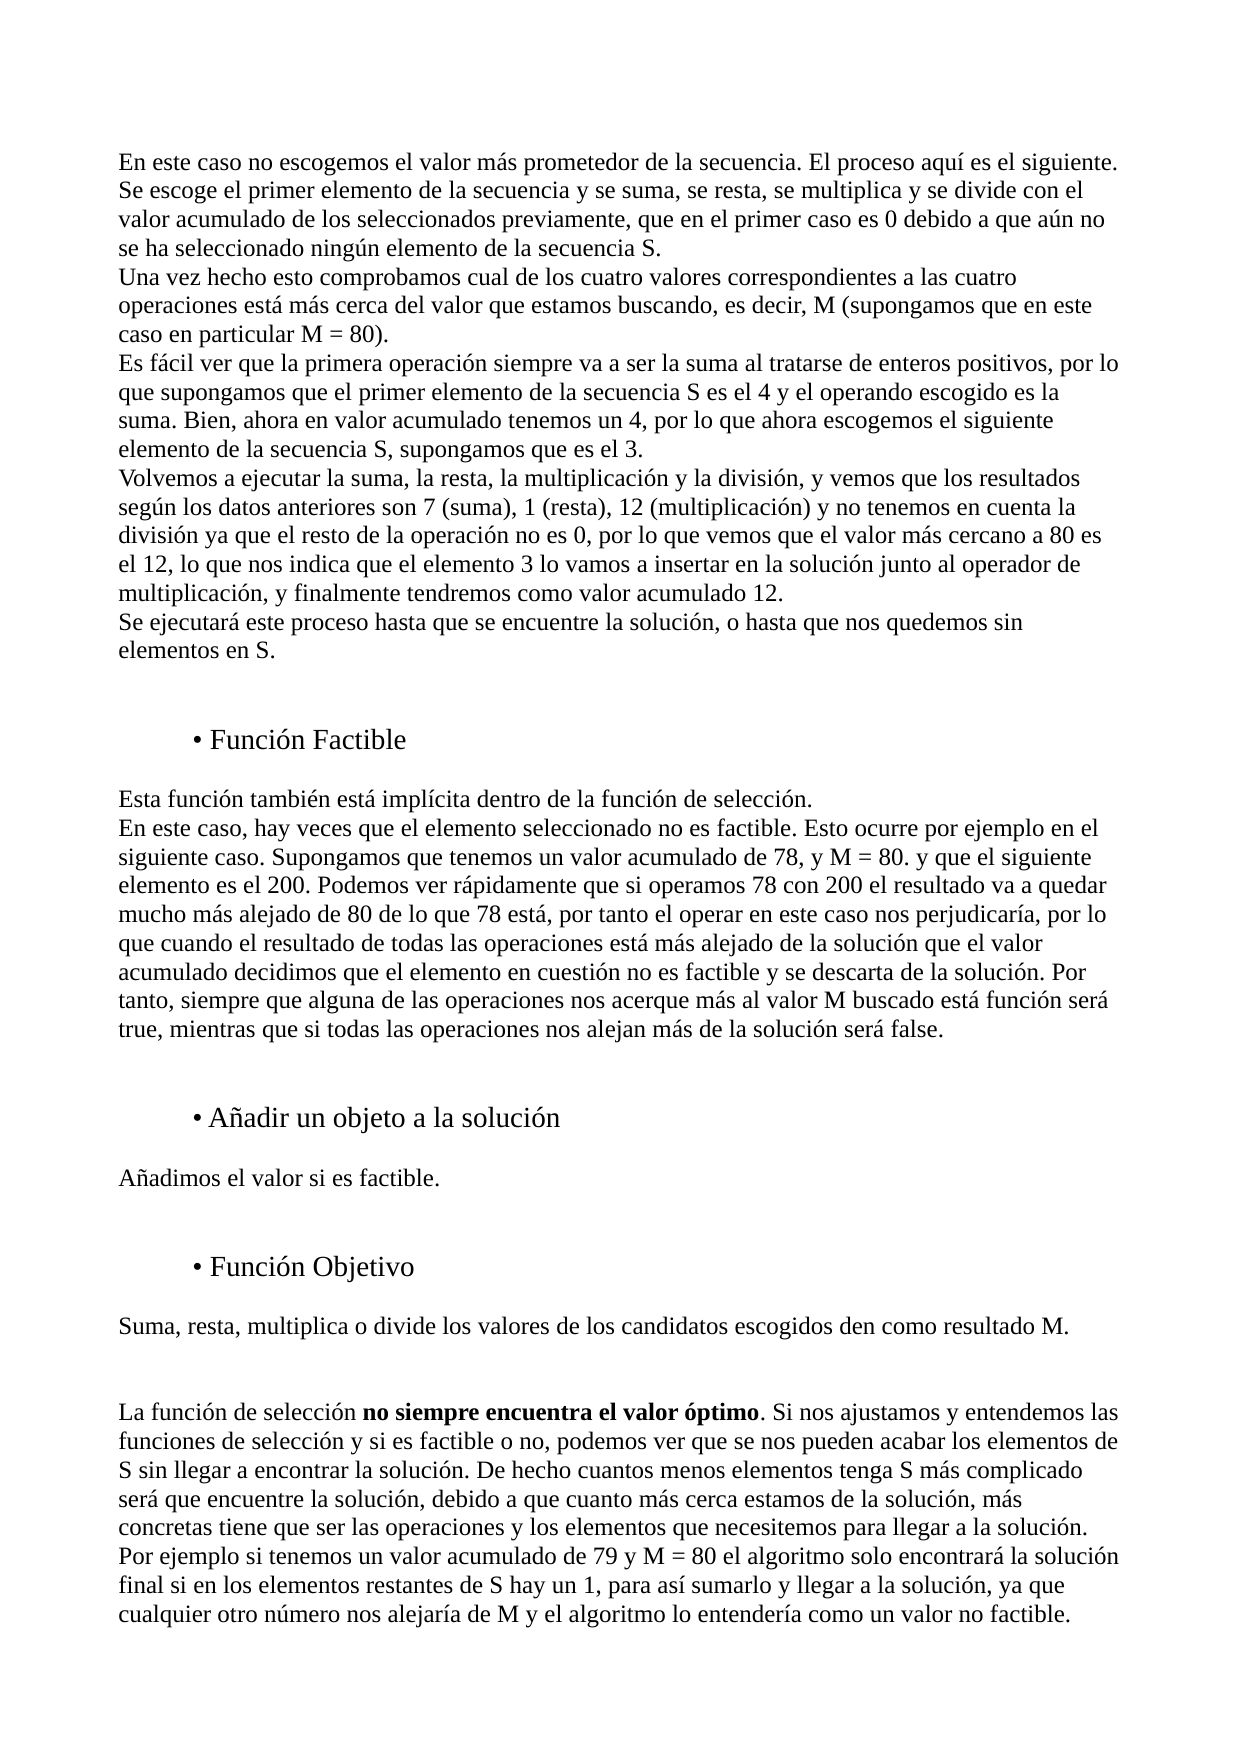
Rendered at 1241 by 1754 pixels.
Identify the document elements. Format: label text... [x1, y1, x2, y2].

text En este caso, hay veces que el elemento seleccionado no es factible. Esto ocurre por ejemplo en el siguiente caso. Supongamos que tenemos un valor acumulado de 78, y M = 80. y que el siguiente elemento es el 200. Podemos ver rápidamente que si operamos 78 con 200 el resultado va a quedar mucho más alejado de 80 de lo que 78 está, por tanto el operar en este caso nos perjudicaría, por lo que cuando el resultado de todas las operaciones está más alejado de la solución que el valor acumulado decidimos que el elemento en cuestión no es factible y se descarta de la solución. Por tanto, siempre que alguna de las operaciones nos acerque más al valor M buscado está función será true, mientras que si todas las operaciones nos alejan más de la solución será false. [118, 813, 1122, 1043]
text • Añadir un objeto a la solución [118, 1100, 1122, 1134]
text Volvemos a ejecutar la suma, la resta, la multiplicación y la división, y vemos que los resultados según los datos anteriores son 7 (suma), 1 (resta), 12 (multiplicación) y no tenemos en cuenta la división ya que el resto de la operación no es 0, por lo que vemos que el valor más cercano a 80 es el 12, lo que nos indica que el elemento 3 lo vamos a insertar en la solución junto al operador de multiplicación, y finalmente tendremos como valor acumulado 12. [118, 463, 1122, 607]
text Añadimos el valor si es factible. [118, 1163, 1122, 1191]
text Una vez hecho esto comprobamos cual de los cuatro valores correspondientes a las cuatro operaciones está más cerca del valor que estamos buscando, es decir, M (supongamos que en este caso en particular M = 80). [118, 262, 1122, 348]
text • Función Objetivo [118, 1249, 1122, 1282]
text • Función Factible [118, 722, 1122, 755]
text En este caso no escogemos el valor más prometedor de la secuencia. El proceso aquí es el siguiente. [118, 147, 1122, 176]
text Suma, resta, multiplica o divide los valores de los candidatos escogidos den como resultado M. [118, 1311, 1122, 1340]
text La función de selección no siempre encuentra el valor óptimo. Si nos ajustamos y entendemos las funciones de selección y si es factible o no, podemos ver que se nos pueden acabar los elementos de S sin llegar a encontrar la solución. De hecho cuantos menos elementos tenga S más complicado será que encuentre la solución, debido a que cuanto más cerca estamos de la solución, más concretas tiene que ser las operaciones y los elementos que necesitemos para llegar a la solución. Por ejemplo si tenemos un valor acumulado de 79 y M = 80 el algoritmo solo encontrará la solución final si en los elementos restantes de S hay un 1, para así sumarlo y llegar a la solución, ya que cualquier otro número nos alejaría de M y el algoritmo lo entendería como un valor no factible. [118, 1397, 1122, 1627]
text Esta función también está implícita dentro de la función de selección. [118, 784, 1122, 813]
text Es fácil ver que la primera operación siempre va a ser la suma al tratarse de enteros positivos, por lo que supongamos que el primer elemento de la secuencia S es el 4 y el operando escogido es la suma. Bien, ahora en valor acumulado tenemos un 4, por lo que ahora escogemos el siguiente elemento de la secuencia S, supongamos que es el 3. [118, 348, 1122, 463]
text Se ejecutará este proceso hasta que se encuentre la solución, o hasta que nos quedemos sin elementos en S. [118, 607, 1122, 664]
text Se escoge el primer elemento de la secuencia y se suma, se resta, se multiplica y se divide con el valor acumulado de los seleccionados previamente, que en el primer caso es 0 debido a que aún no se ha seleccionado ningún elemento de la secuencia S. [118, 176, 1122, 262]
